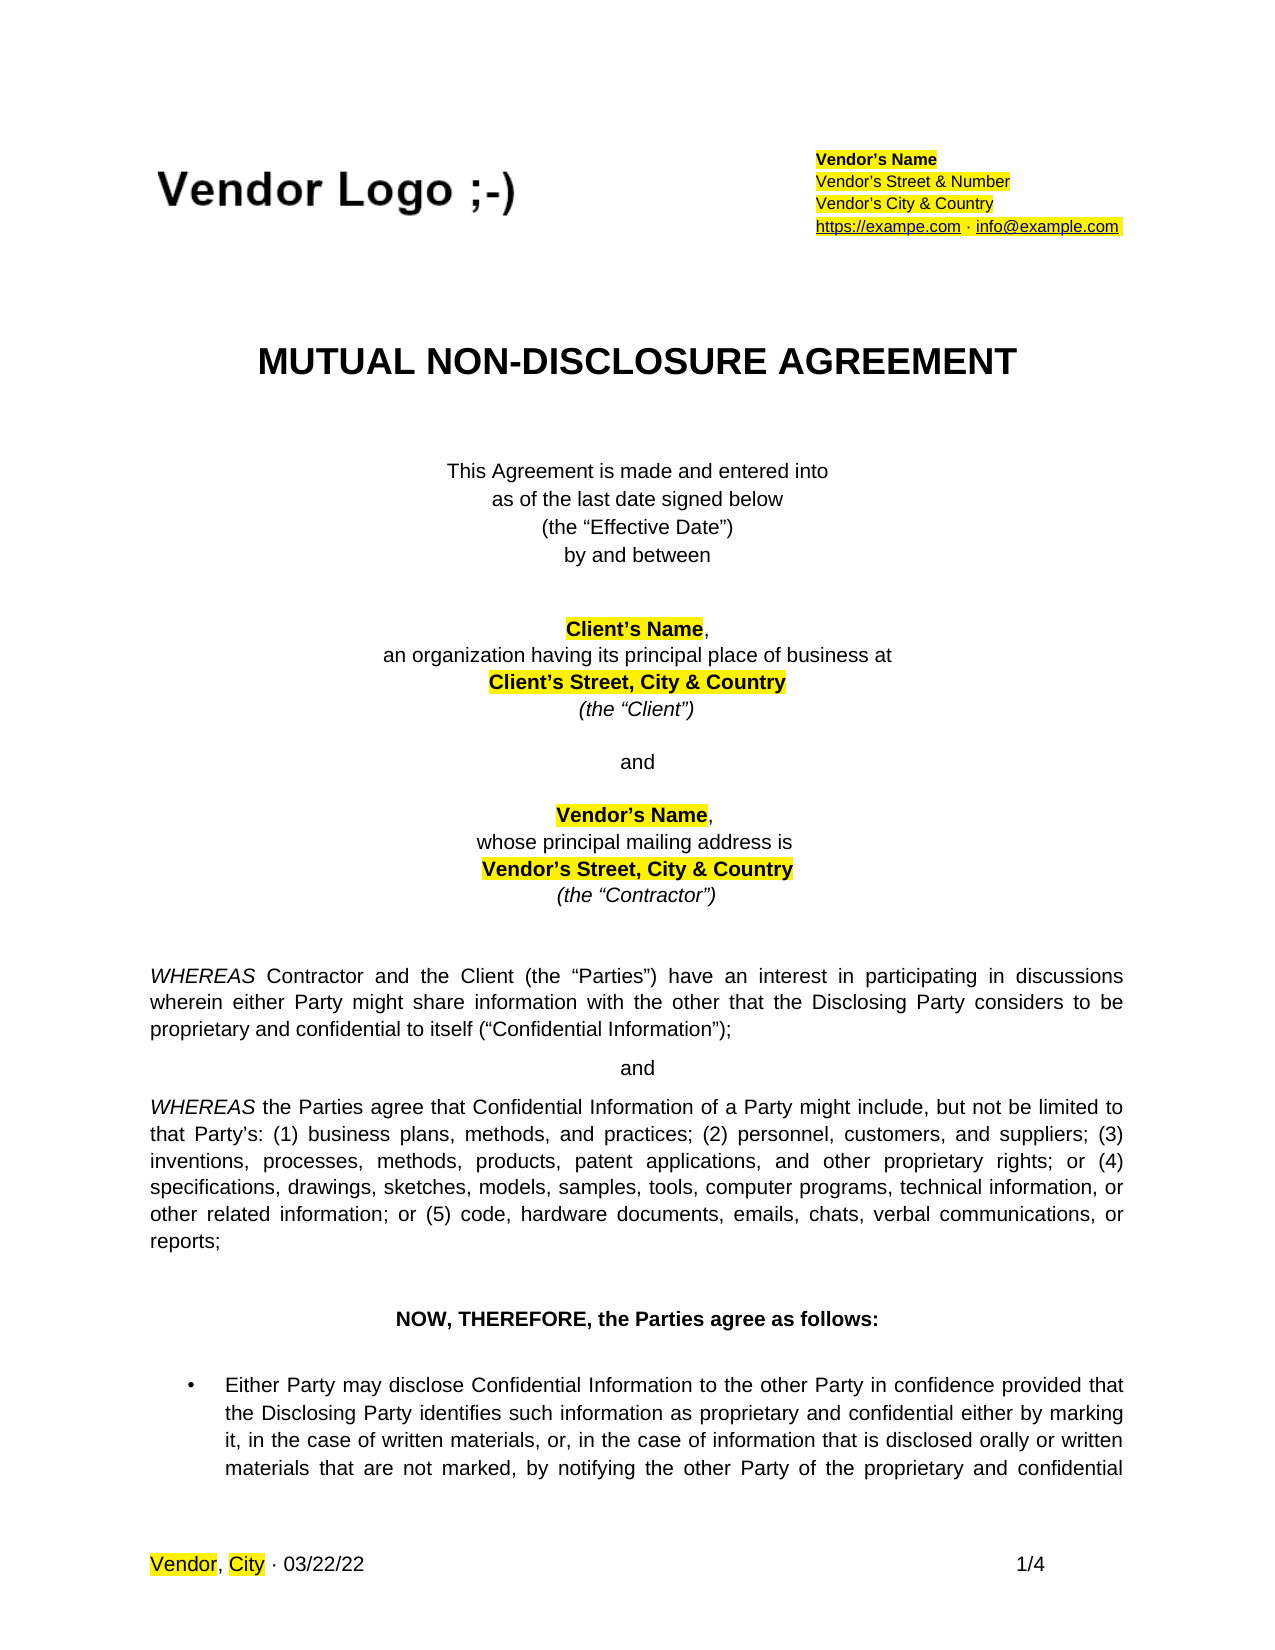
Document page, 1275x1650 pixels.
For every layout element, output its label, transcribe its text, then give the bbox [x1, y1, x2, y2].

text WHEREAS the Parties agree that Confidential Information of a Party might include, but not be limited to that Party’s: (1) business plans, methods, and practices; (2) personnel, customers, and suppliers; (3) inventions, processes, methods, products, patent applications, and other proprietary rights; or (4) specifications, drawings, sketches, models, samples, tools, computer programs, technical information, or other related information; or (5) code, hardware documents, emails, chats, verbal communications, or reports; [150, 1096, 1125, 1252]
title MUTUAL NON-DISCLOSURE AGREEMENT [150, 341, 1125, 382]
subtitle NOW, THEREFORE, the Parties agree as follows: [150, 1307, 1125, 1331]
text This Agreement is made and entered into as of the last date signed below (the “Effective Date”) by and between [150, 460, 1125, 597]
list Either Party may disclose Confidential Information to the other Party in confidence provided that the Disclosing Party identifies such information as proprietary and confidential either by marking it, in the case of written materials, or, in the case of information that is disclosed orally or written materials that are not marked, by notifying the other Party of the proprietary and confidential [187, 1373, 1125, 1480]
text WHEREAS Contractor and the Client (the “Parties”) have an interest in participating in discussions wherein either Party might share information with the other that the Disclosing Party considers to be proprietary and confidential to itself (“Confidential Information”); [150, 964, 1125, 1041]
text Client’s Name, an organization having its principal place of business at Client’s Street, City & Country (the “Client”) and Vendor’s Name, whose principal mailing address is Vendor’s Street, City & Country (the “Contractor”) [150, 617, 1125, 907]
picture [157, 156, 519, 229]
text and [150, 1057, 1125, 1080]
